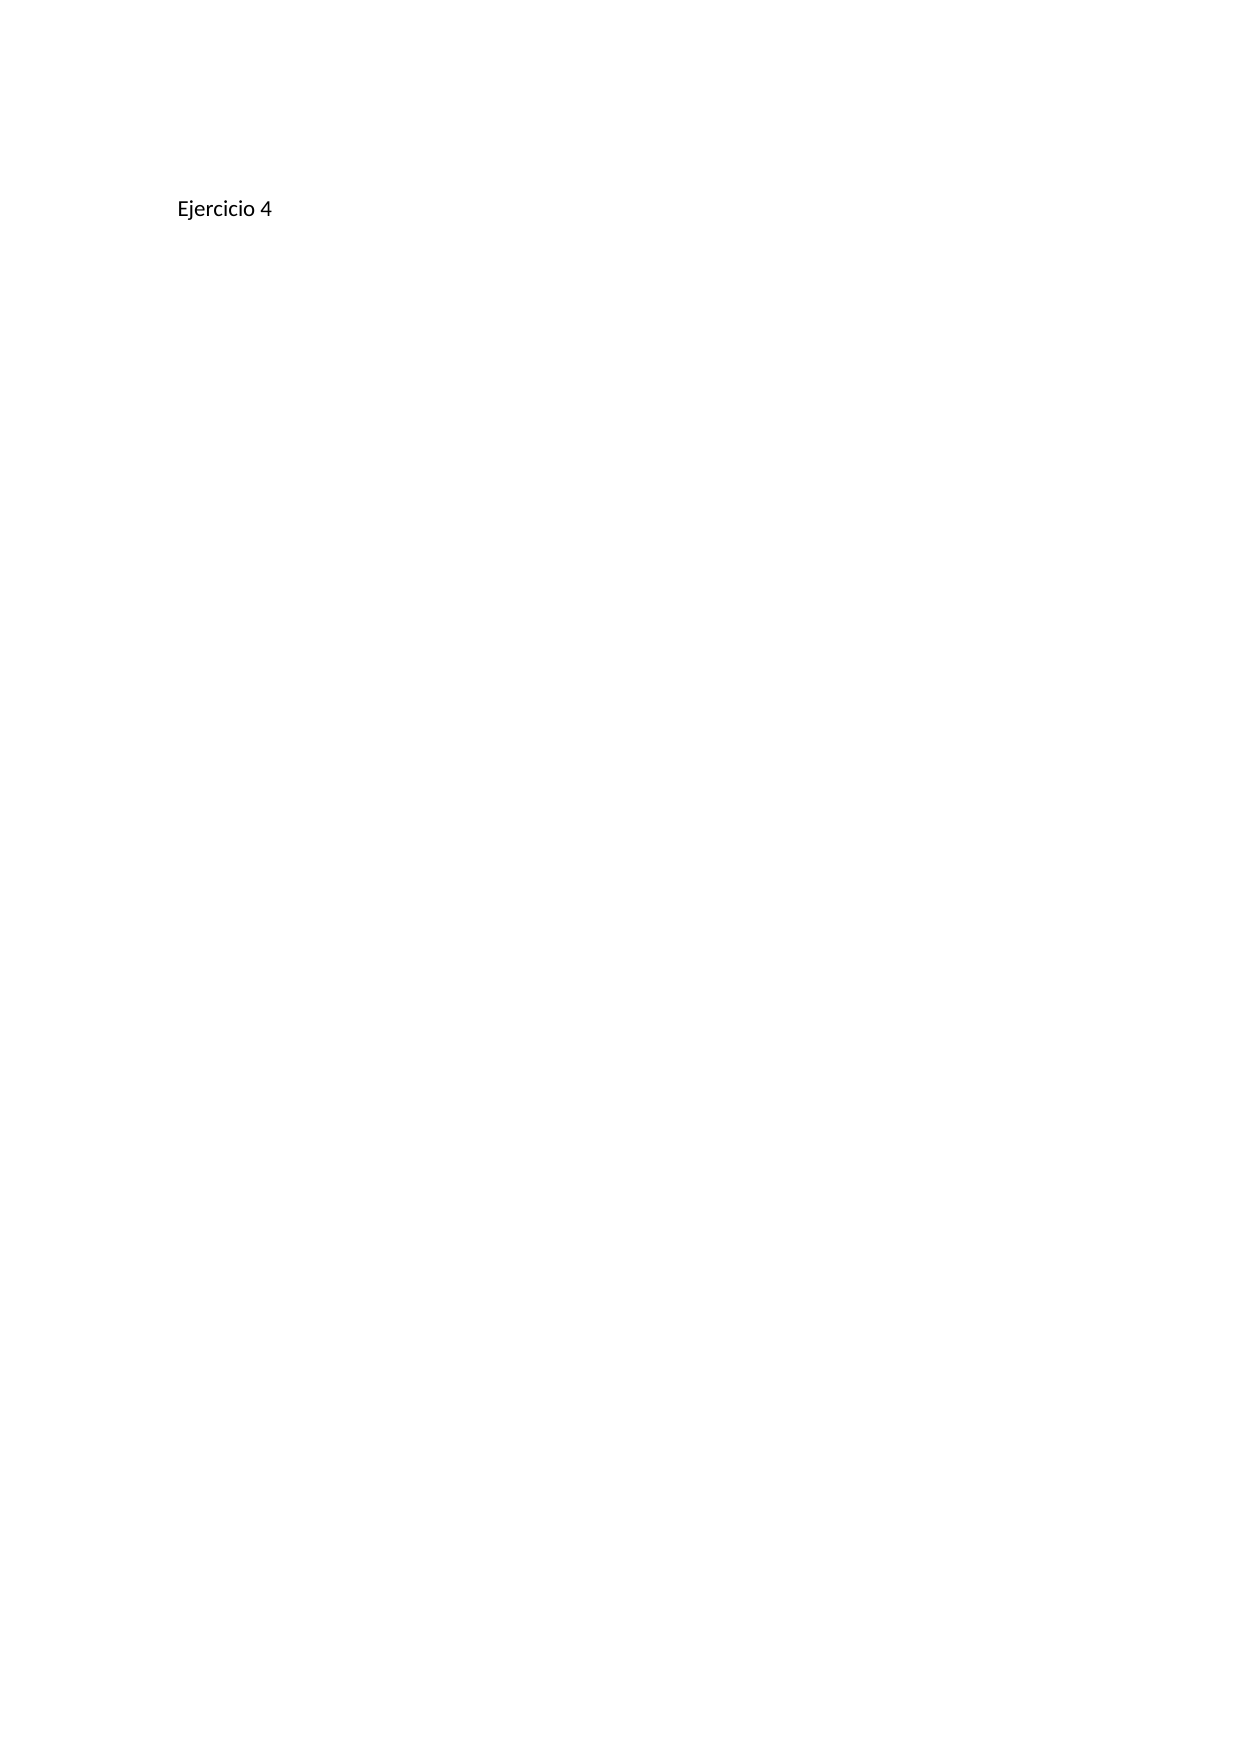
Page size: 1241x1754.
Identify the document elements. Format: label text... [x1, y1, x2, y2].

text Ejercicio 4 [177, 194, 1063, 222]
